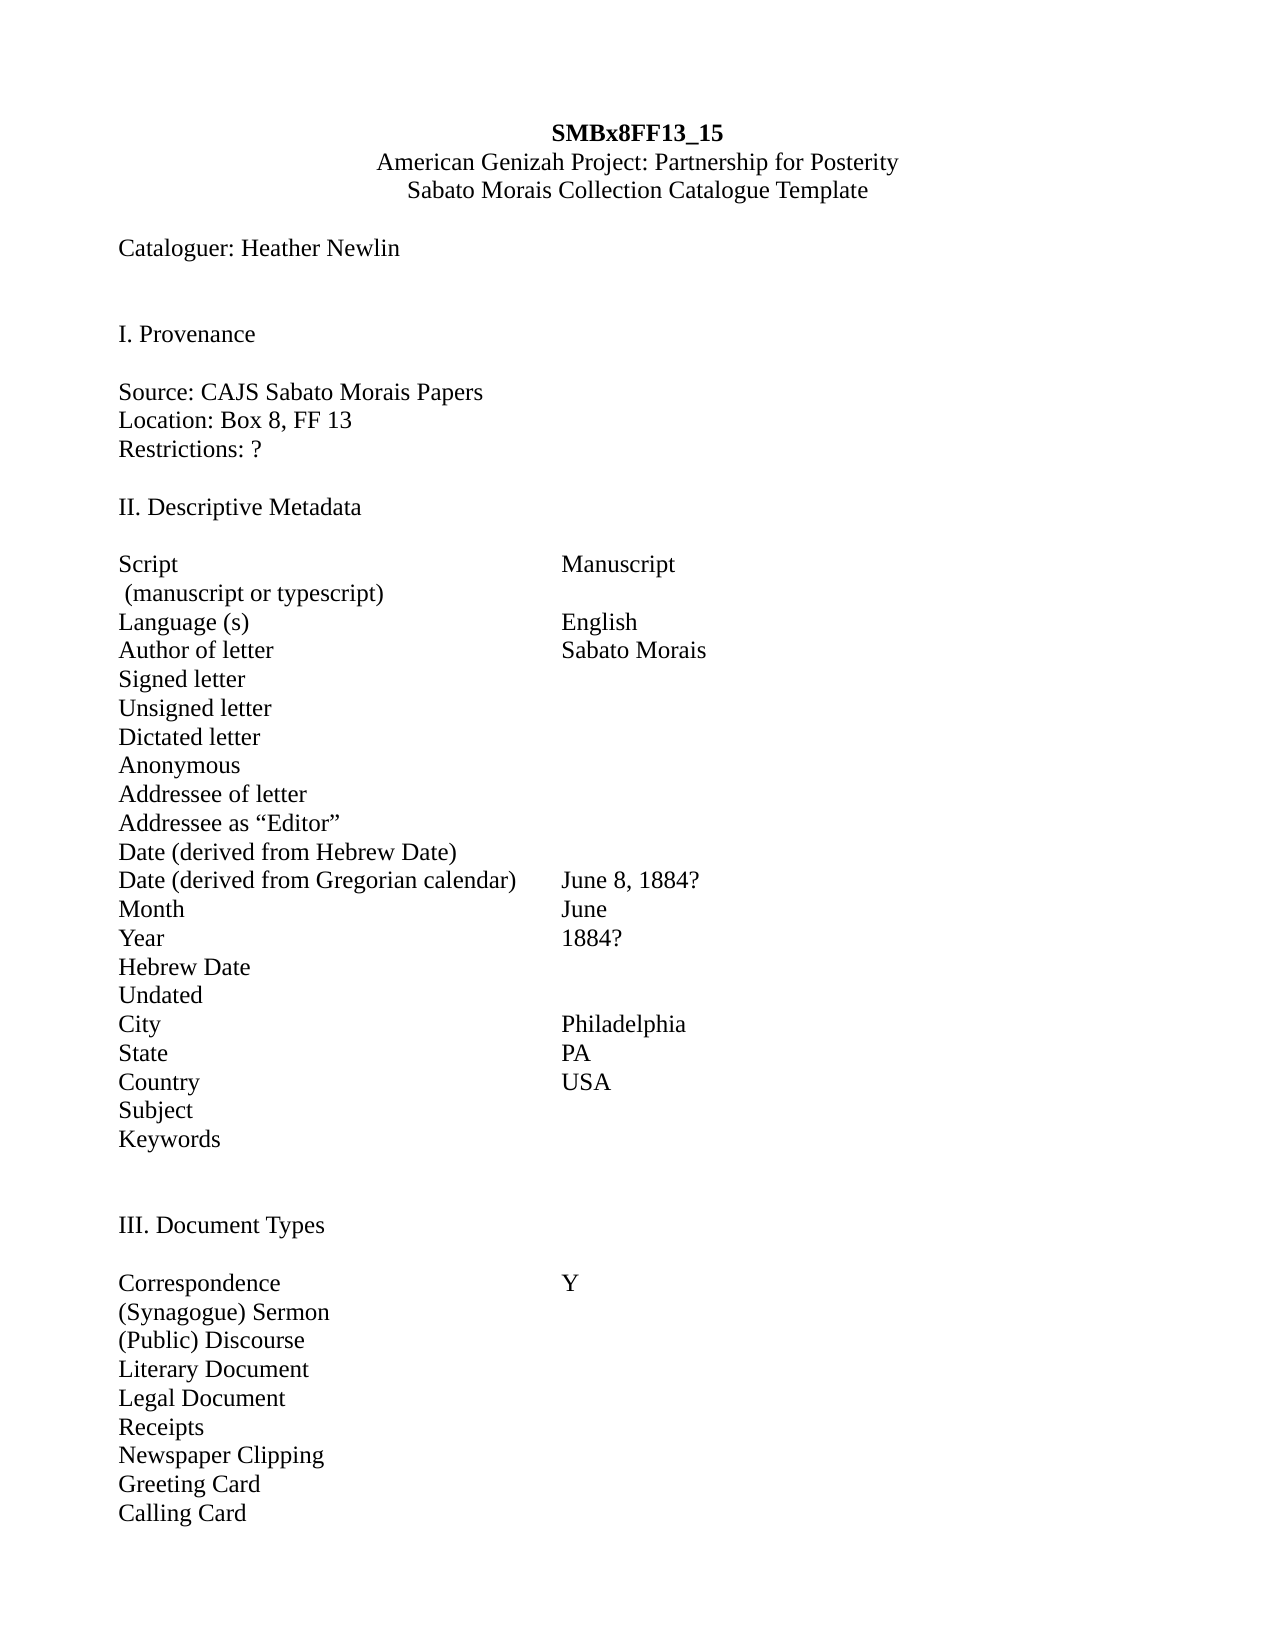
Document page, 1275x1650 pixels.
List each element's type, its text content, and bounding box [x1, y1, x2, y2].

text I. Provenance [118, 319, 1157, 348]
text II. Descriptive Metadata [118, 492, 1157, 521]
text American Genizah Project: Partnership for Posterity [118, 147, 1157, 176]
text (Synagogue) Sermon [118, 1297, 1157, 1326]
text Sabato Morais Collection Catalogue Template [118, 176, 1157, 204]
text Receipts [118, 1412, 1157, 1441]
text Undated [118, 981, 1157, 1009]
text Addressee of letter [118, 779, 1157, 808]
text (manuscript or typescript) [118, 578, 1157, 607]
text Date (derived from Hebrew Date) [118, 837, 1157, 866]
text Restrictions: ? [118, 434, 1157, 463]
text City Philadelphia [118, 1009, 1157, 1038]
text Greeting Card [118, 1469, 1157, 1498]
text Cataloguer: Heather Newlin [118, 233, 1157, 262]
text Newspaper Clipping [118, 1441, 1157, 1469]
text SMBx8FF13_15 [118, 118, 1157, 147]
text Country USA [118, 1067, 1157, 1096]
text Author of letter Sabato Morais [118, 636, 1157, 664]
text Addressee as “Editor” [118, 808, 1157, 837]
text Month June [118, 894, 1157, 923]
text Source: CAJS Sabato Morais Papers [118, 377, 1157, 406]
text (Public) Discourse [118, 1326, 1157, 1354]
text Unsigned letter [118, 693, 1157, 722]
text III. Document Types [118, 1211, 1157, 1239]
text Language (s) English [118, 607, 1157, 636]
text Date (derived from Gregorian calendar) June 8, 1884? [118, 866, 1157, 894]
text Keywords [118, 1124, 1157, 1153]
text State PA [118, 1038, 1157, 1067]
text Signed letter [118, 664, 1157, 693]
text Legal Document [118, 1383, 1157, 1412]
text Dictated letter [118, 722, 1157, 751]
text Anonymous [118, 751, 1157, 779]
text Calling Card [118, 1498, 1157, 1527]
text Literary Document [118, 1354, 1157, 1383]
text Location: Box 8, FF 13 [118, 406, 1157, 434]
text Hebrew Date [118, 952, 1157, 981]
text Script Manuscript [118, 549, 1157, 578]
text Year 1884? [118, 923, 1157, 952]
text Subject [118, 1096, 1157, 1124]
text Correspondence Y [118, 1268, 1157, 1297]
